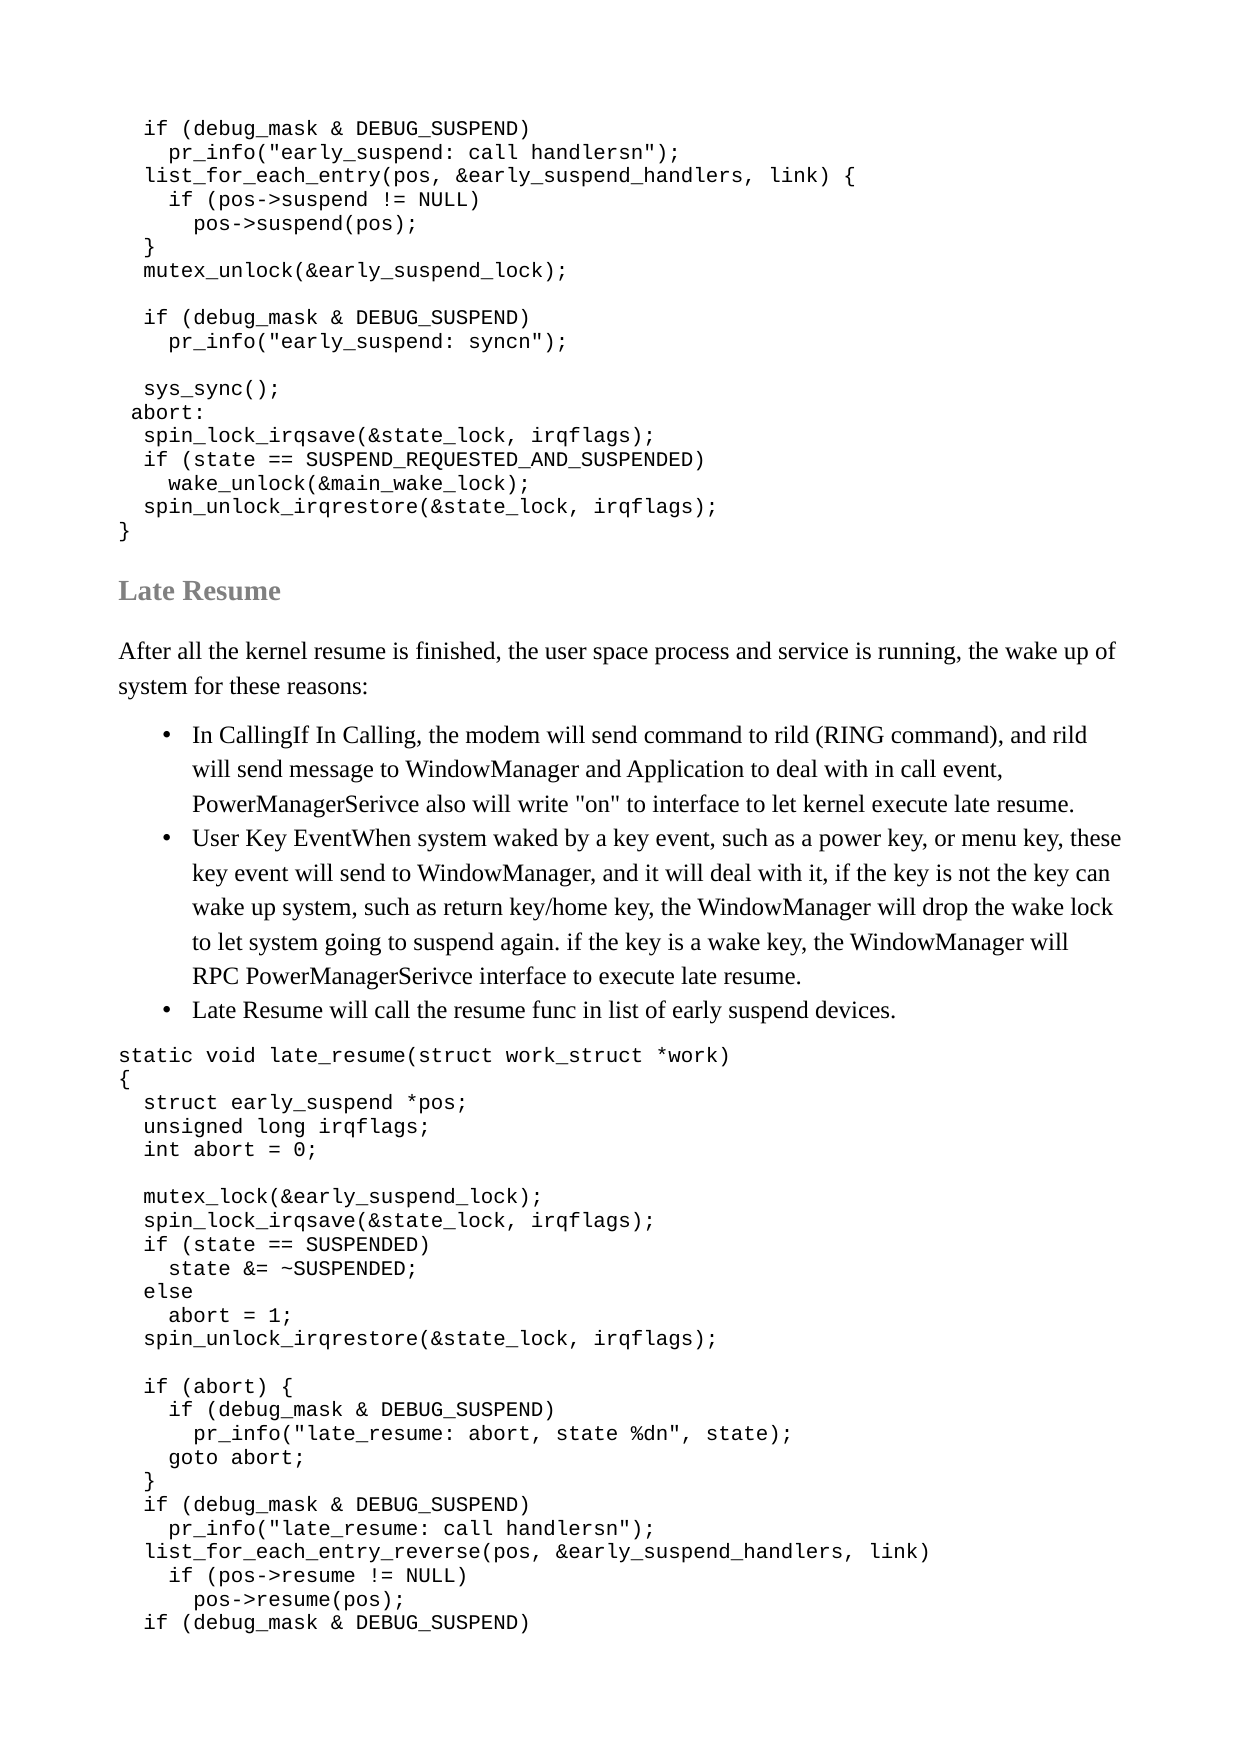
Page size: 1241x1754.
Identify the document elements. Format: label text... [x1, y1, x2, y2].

text spin_unlock_irqrestore(&state_lock, irqflags); [118, 496, 1122, 520]
text spin_lock_irqsave(&state_lock, irqflags); [118, 426, 1122, 449]
text unsigned long irqflags; [118, 1116, 1122, 1139]
text list_for_each_entry_reverse(pos, &early_suspend_handlers, link) [118, 1541, 1122, 1565]
text if (debug_mask & DEBUG_SUSPEND) [118, 1494, 1122, 1518]
text if (debug_mask & DEBUG_SUSPEND) [118, 307, 1122, 331]
text if (debug_mask & DEBUG_SUSPEND) [118, 1399, 1122, 1423]
text else [118, 1281, 1122, 1305]
text pr_info("late_resume: call handlersn"); [118, 1518, 1122, 1541]
text spin_unlock_irqrestore(&state_lock, irqflags); [118, 1328, 1122, 1352]
text mutex_lock(&early_suspend_lock); [118, 1187, 1122, 1210]
text struct early_suspend *pos; [118, 1092, 1122, 1116]
text int abort = 0; [118, 1139, 1122, 1163]
text wake_unlock(&main_wake_lock); [118, 473, 1122, 496]
text pr_info("early_suspend: syncn"); [118, 331, 1122, 354]
text abort: [118, 402, 1122, 426]
text list_for_each_entry(pos, &early_suspend_handlers, link) { [118, 165, 1122, 189]
text if (state == SUSPENDED) [118, 1234, 1122, 1257]
text if (pos->resume != NULL) [118, 1565, 1122, 1588]
list In CallingIf In Calling, the modem will send command to rild (RING command), and rild will send message to WindowManager and Application to deal with in call event, PowerManagerSerivce also will write "on" to interface to let kernel execute late resume. [162, 720, 1122, 817]
text if (state == SUSPEND_REQUESTED_AND_SUSPENDED) [118, 449, 1122, 473]
text { [118, 1068, 1122, 1092]
list Late Resume will call the resume func in list of early suspend devices. [162, 996, 1122, 1024]
list User Key EventWhen system waked by a key event, such as a power key, or menu key, these key event will send to WindowManager, and it will deal with it, if the key is not the key can wake up system, such as return key/home key, the WindowManager will drop the wake lock to let system going to suspend again. if the key is a wake key, the WindowManager will RPC PowerManagerSerivce interface to execute late resume. [162, 823, 1122, 990]
text mutex_unlock(&early_suspend_lock); [118, 260, 1122, 284]
text After all the kernel resume is finished, the user space process and service is running, the wake up of system for these reasons: [118, 636, 1122, 699]
text spin_lock_irqsave(&state_lock, irqflags); [118, 1210, 1122, 1234]
subtitle Late Resume [118, 573, 1122, 607]
text } [118, 1470, 1122, 1494]
text if (debug_mask & DEBUG_SUSPEND) [118, 1612, 1122, 1636]
text state &= ~SUSPENDED; [118, 1257, 1122, 1281]
text pr_info("early_suspend: call handlersn"); [118, 142, 1122, 165]
text abort = 1; [118, 1305, 1122, 1328]
text pos->resume(pos); [118, 1588, 1122, 1612]
text goto abort; [118, 1447, 1122, 1470]
text pos->suspend(pos); [118, 213, 1122, 236]
text static void late_resume(struct work_struct *work) [118, 1045, 1122, 1068]
text if (abort) { [118, 1376, 1122, 1399]
text pr_info("late_resume: abort, state %dn", state); [118, 1423, 1122, 1447]
text if (pos->suspend != NULL) [118, 189, 1122, 213]
text } [118, 520, 1122, 544]
text if (debug_mask & DEBUG_SUSPEND) [118, 118, 1122, 142]
text sys_sync(); [118, 378, 1122, 402]
text } [118, 236, 1122, 260]
